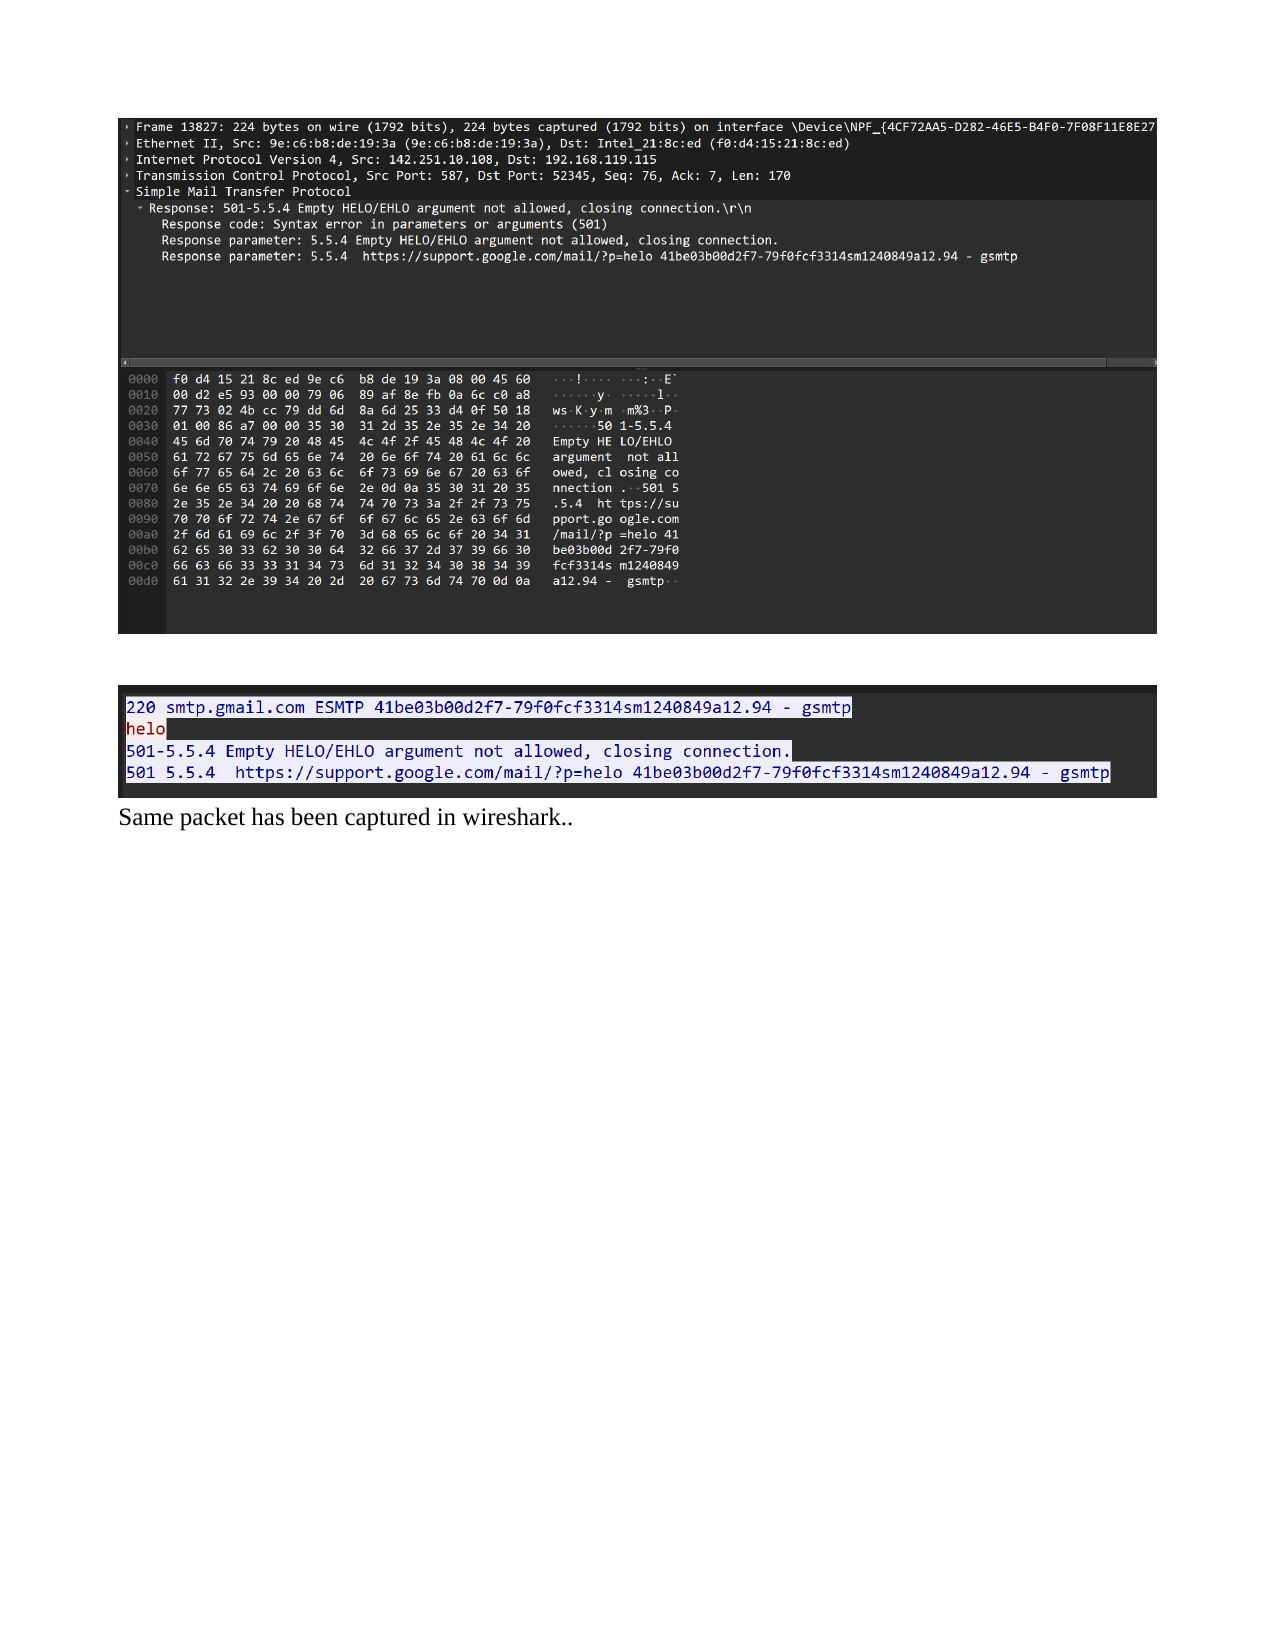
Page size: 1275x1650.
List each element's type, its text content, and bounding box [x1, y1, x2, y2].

text Same packet has been captured in wireshark.. [118, 798, 1157, 831]
picture [118, 118, 1157, 634]
picture [118, 685, 1157, 798]
